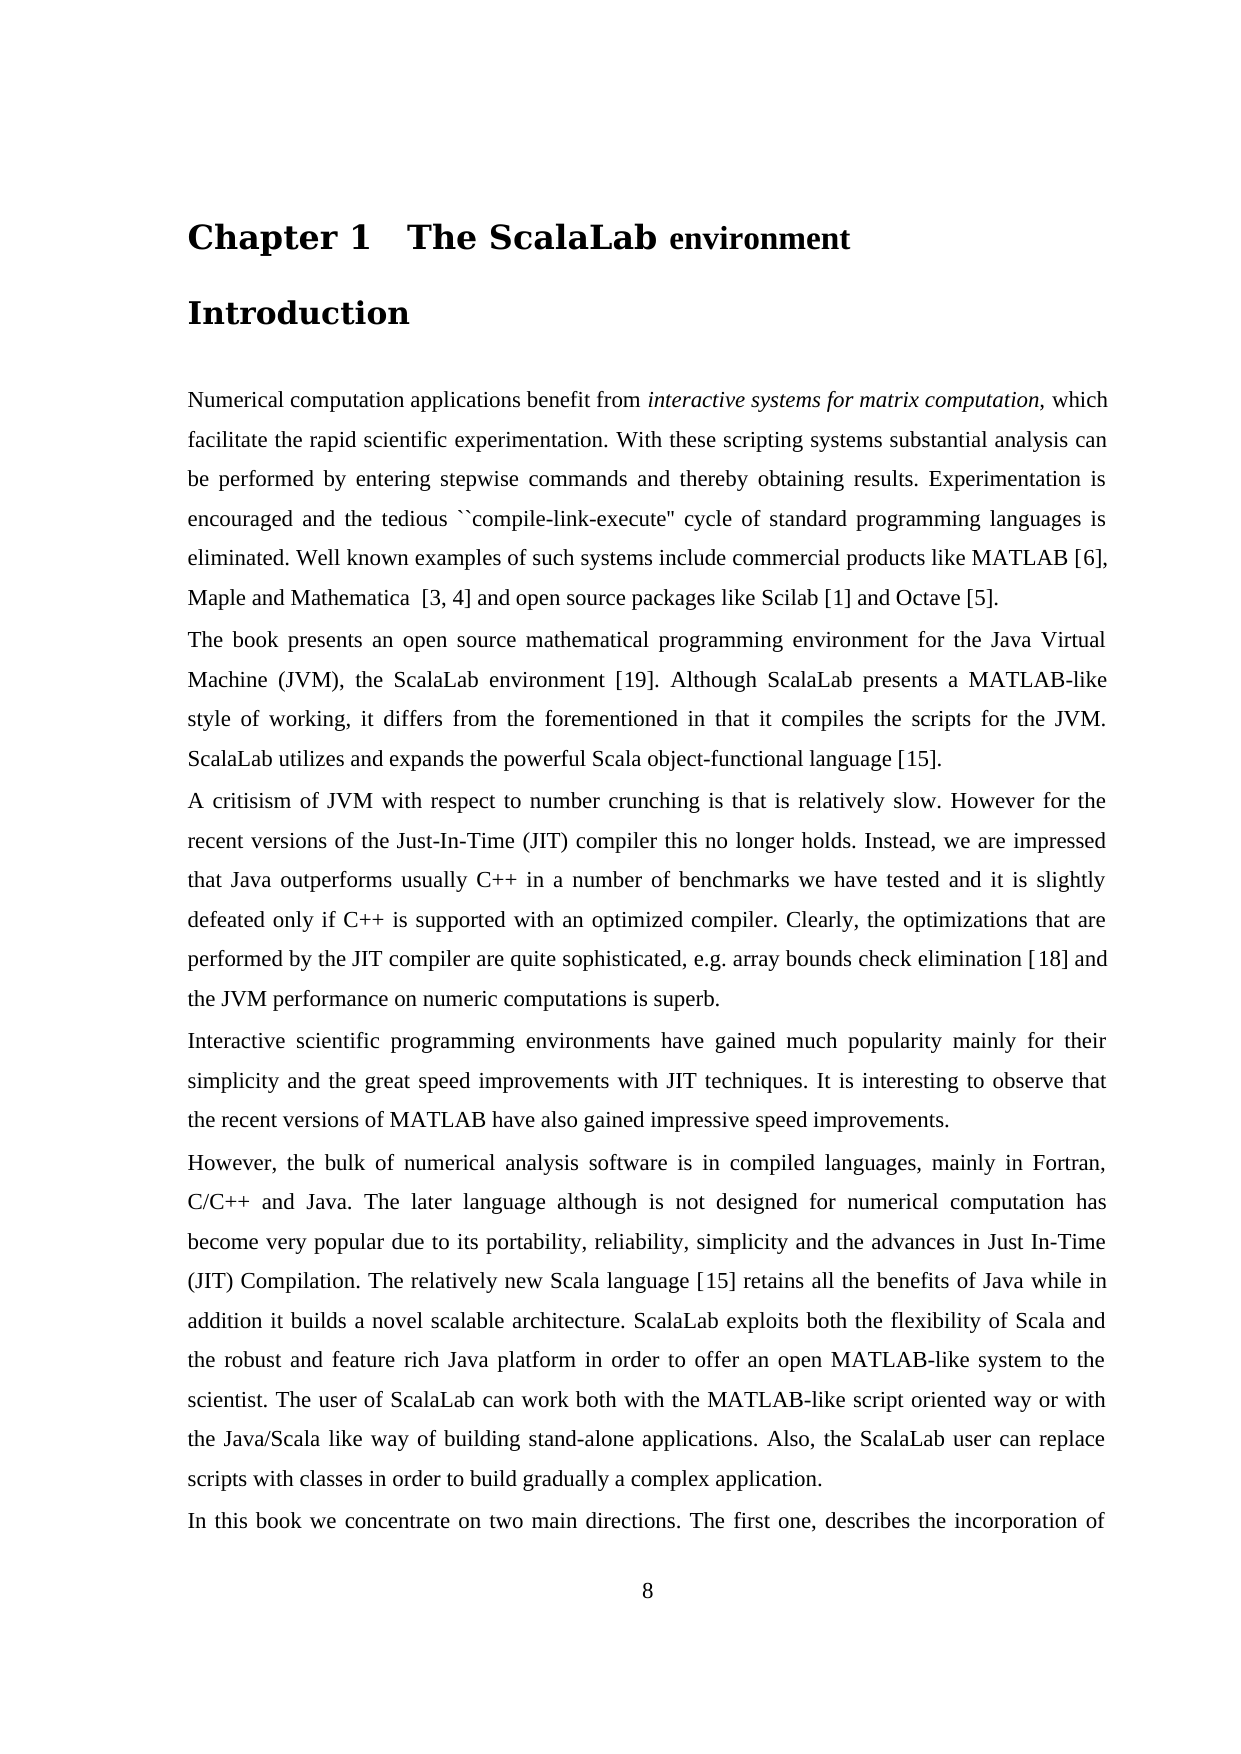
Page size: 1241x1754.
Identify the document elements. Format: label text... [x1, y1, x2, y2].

text In this book we concentrate on two main directions. The first one, describes the incorporation of [187, 1507, 1108, 1533]
text A critisism of JVM with respect to number crunching is that is relatively slow. However for the recent versions of the Just-In-Time (JIT) compiler this no longer holds. Instead, we are impressed that Java outperforms usually C++ in a number of benchmarks we have tested and it is slightly defeated only if C++ is supported with an optimized compiler. Clearly, the optimizations that are performed by the JIT compiler are quite sophisticated, e.g. array bounds check elimination [18] and the JVM performance on numeric computations is superb. [187, 787, 1108, 1011]
text Interactive scientific programming environments have gained much popularity mainly for their simplicity and the great speed improvements with JIT techniques. It is interesting to observe that the recent versions of MATLAB have also gained impressive speed improvements. [187, 1027, 1108, 1133]
subtitle Introduction [187, 295, 1108, 332]
subtitle Chapter 1 The ScalaLab environment [187, 218, 1108, 257]
text Numerical computation applications benefit from interactive systems for matrix computation, which facilitate the rapid scientific experimentation. With these scripting systems substantial analysis can be performed by entering stepwise commands and thereby obtaining results. Experimentation is encouraged and the tedious ``compile-link-execute'' cycle of standard programming languages is eliminated. Well known examples of such systems include commercial products like MATLAB [6], Maple and Mathematica [3, 4] and open source packages like Scilab [1] and Octave [5]. [187, 387, 1108, 610]
text However, the bulk of numerical analysis software is in compiled languages, mainly in Fortran, C/C++ and Java. The later language although is not designed for numerical computation has become very popular due to its portability, reliability, simplicity and the advances in Just In-Time (JIT) Compilation. The relatively new Scala language [15] retains all the benefits of Java while in addition it builds a novel scalable architecture. ScalaLab exploits both the flexibility of Scala and the robust and feature rich Java platform in order to offer an open MATLAB-like system to the scientist. The user of ScalaLab can work both with the MATLAB-like script oriented way or with the Java/Scala like way of building stand-alone applications. Also, the ScalaLab user can replace scripts with classes in order to build gradually a complex application. [187, 1149, 1108, 1491]
text The book presents an open source mathematical programming environment for the Java Virtual Machine (JVM), the ScalaLab environment [19]. Although ScalaLab presents a MATLAB-like style of working, it differs from the forementioned in that it compiles the scripts for the JVM. ScalaLab utilizes and expands the powerful Scala object-functional language [15]. [187, 626, 1108, 771]
